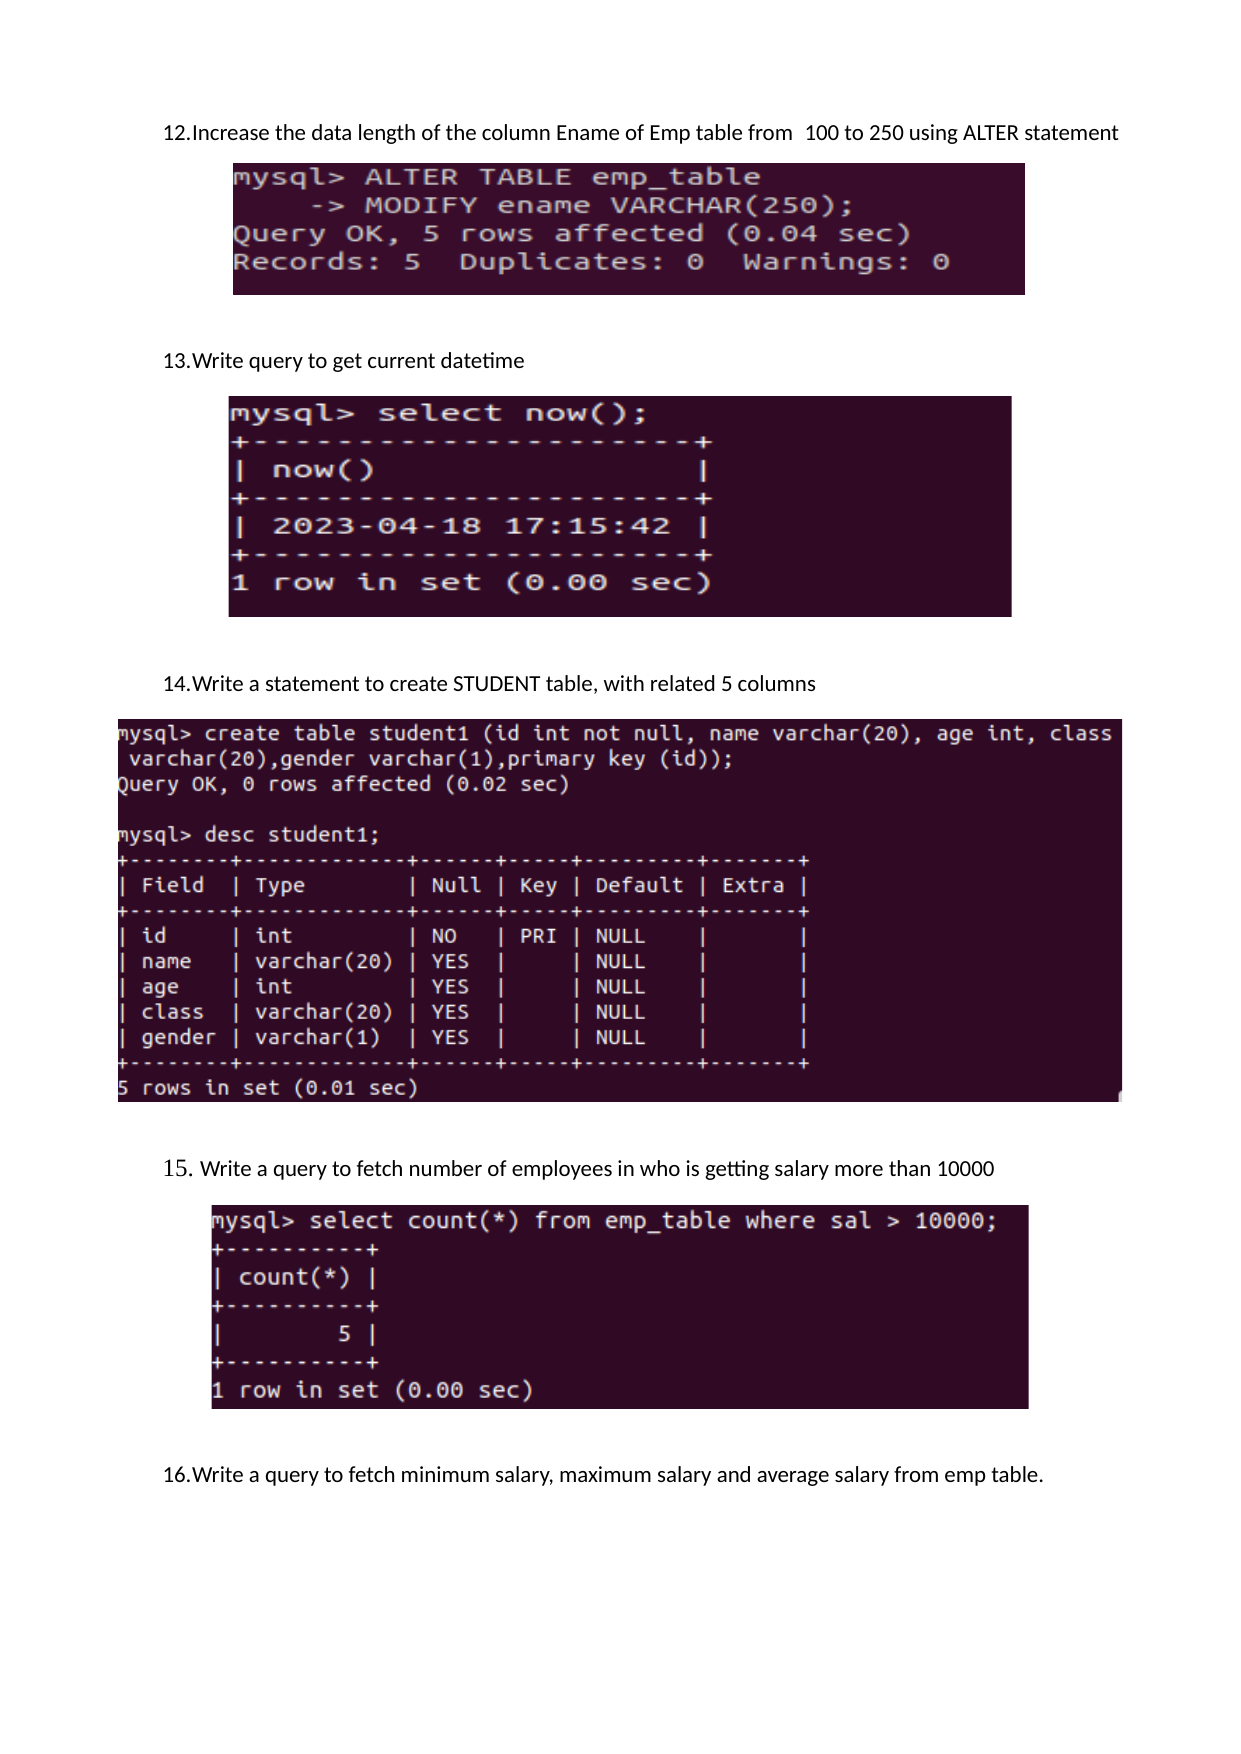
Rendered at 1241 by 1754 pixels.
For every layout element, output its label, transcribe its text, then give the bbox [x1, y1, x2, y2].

list Write query to get current datetime [162, 347, 1122, 375]
picture [233, 163, 1025, 295]
picture [228, 396, 1012, 617]
picture [211, 1205, 1029, 1409]
list Write a query to fetch minimum salary, maximum salary and average salary from emp table. [162, 1460, 1122, 1488]
list Increase the data length of the column Ename of Emp table from 100 to 250 using ALTER statement [162, 118, 1122, 146]
list Write a query to fetch number of employees in who is getting salary more than 10000 [162, 1153, 1122, 1182]
picture [118, 719, 1123, 1102]
list Write a statement to create STUDENT table, with related 5 columns [162, 669, 1122, 697]
